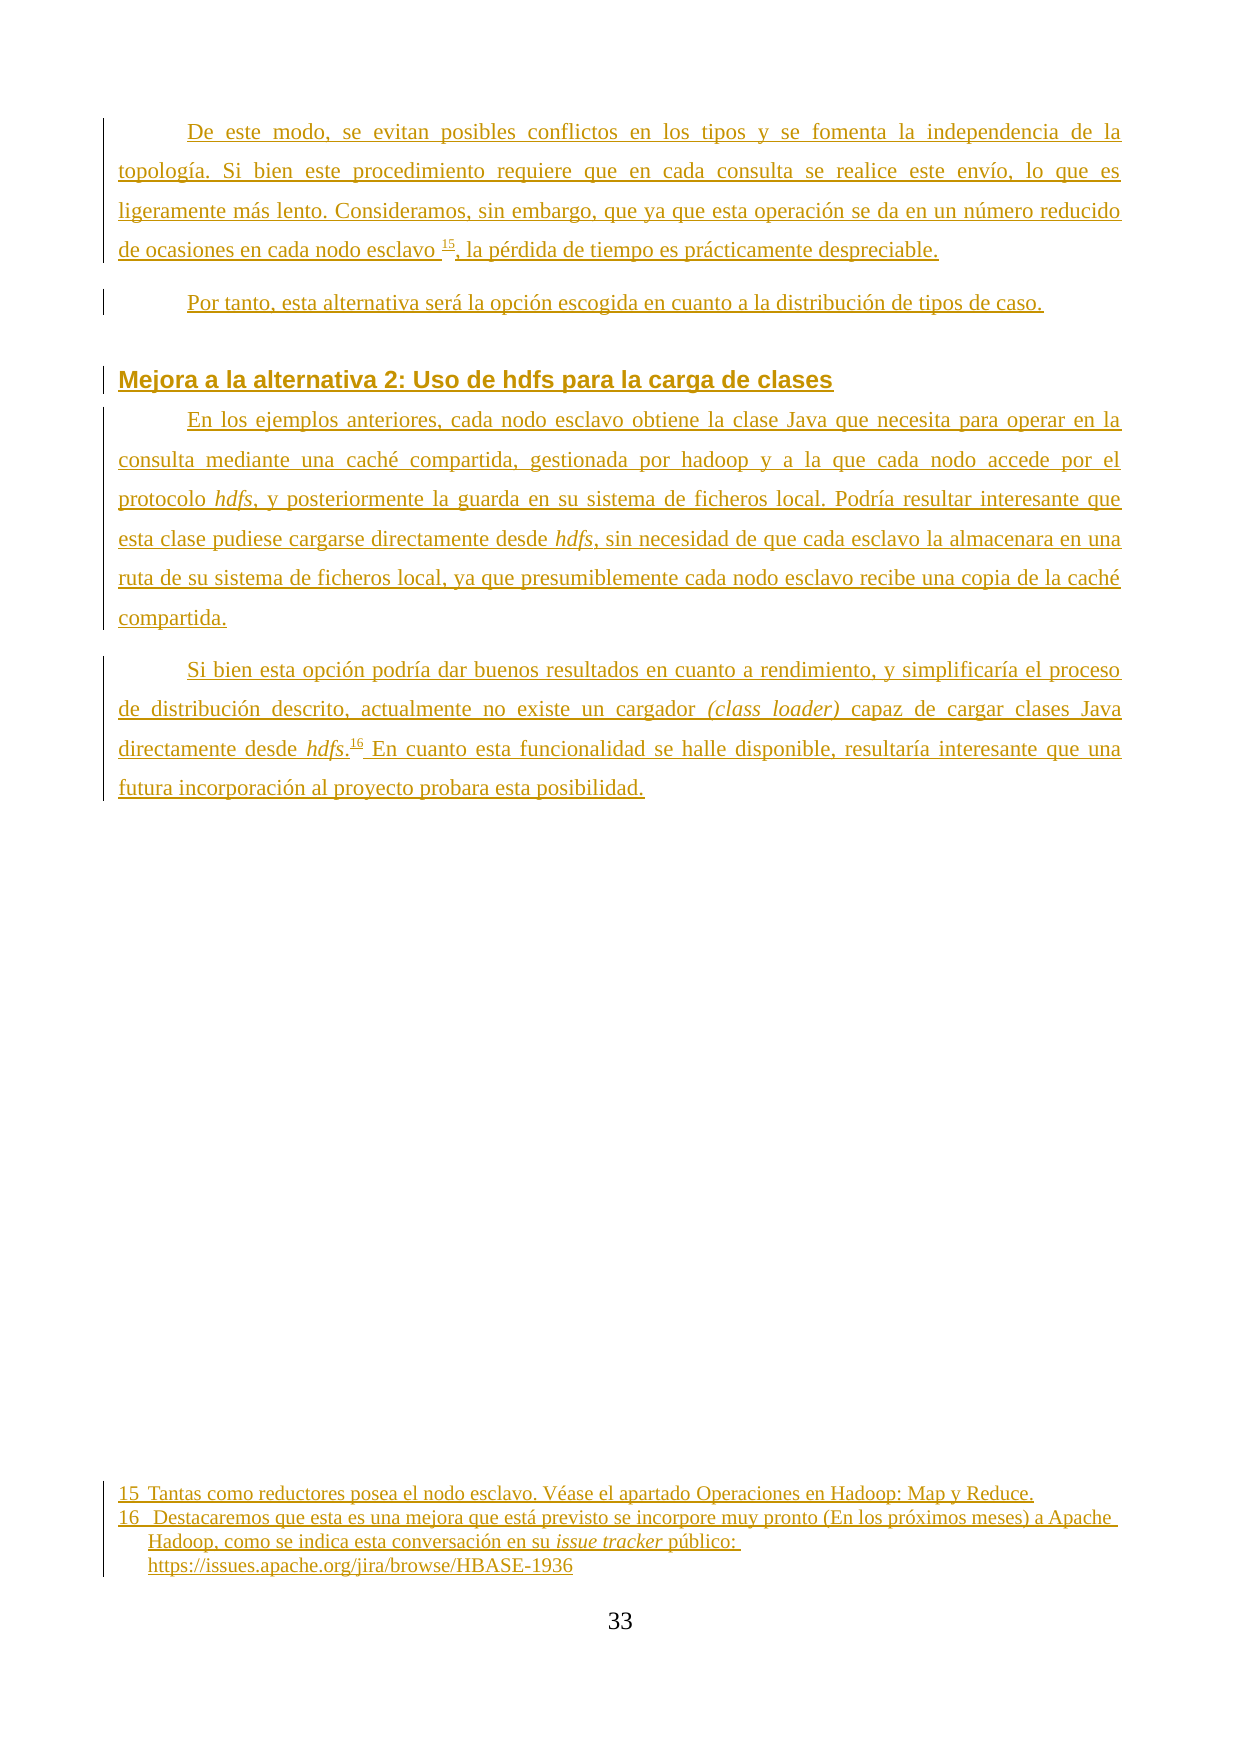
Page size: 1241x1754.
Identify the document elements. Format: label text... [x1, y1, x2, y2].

text Por tanto, esta alternativa será la opción escogida en cuanto a la distribución de tipos de caso. [118, 288, 1122, 315]
text esta clase pudiese cargarse directamente desde hdfs, sin necesidad de que cada esclavo la almacenara en una [118, 510, 1122, 548]
text Destacaremos que esta es una mejora que está previsto se incorpore muy pronto (En los próximos meses) a Apache Hadoop, como se indica esta conversación en su issue tracker público: https://issues.apache.org/jira/browse/HBASE-1936 [118, 1504, 1122, 1577]
text ruta de su sistema de ficheros local, ya que presumiblemente cada nodo esclavo recibe una copia de la caché compartida. [118, 549, 1122, 630]
text En los ejemplos anteriores, cada nodo esclavo obtiene la clase Java que necesita para operar en la consulta mediante una caché compartida, gestionada por hadoop y a la que cada nodo accede por el protocolo hdfs, y posteriormente la guarda en su sistema de ficheros local. Podría resultar interesante que [118, 407, 1122, 508]
text De este modo, se evitan posibles conflictos en los tipos y se fomenta la independencia de la topología. Si bien este procedimiento requiere que en cada consulta se realice este envío, lo que es ligeramente más lento. Consideramos, sin embargo, que ya que esta operación se da en un número reducido [118, 118, 1122, 220]
text Tantas como reductores posea el nodo esclavo. Véase el apartado Operaciones en Hadoop: Map y Reduce. [118, 1481, 1122, 1504]
text de ocasiones en cada nodo esclavo , la pérdida de tiempo es prácticamente despreciable. [118, 221, 1122, 263]
text Si bien esta opción podría dar buenos resultados en cuanto a rendimiento, y simplificaría el proceso de distribución descrito, actualmente no existe un cargador (class loader) capaz de cargar clases Java [118, 656, 1122, 718]
text directamente desde hdfs. En cuanto esta funcionalidad se halle disponible, resultaría interesante que una futura incorporación al proyecto probara esta posibilidad. [118, 720, 1122, 801]
subtitle Mejora a la alternativa 2: Uso de hdfs para la carga de clases [118, 366, 1122, 394]
